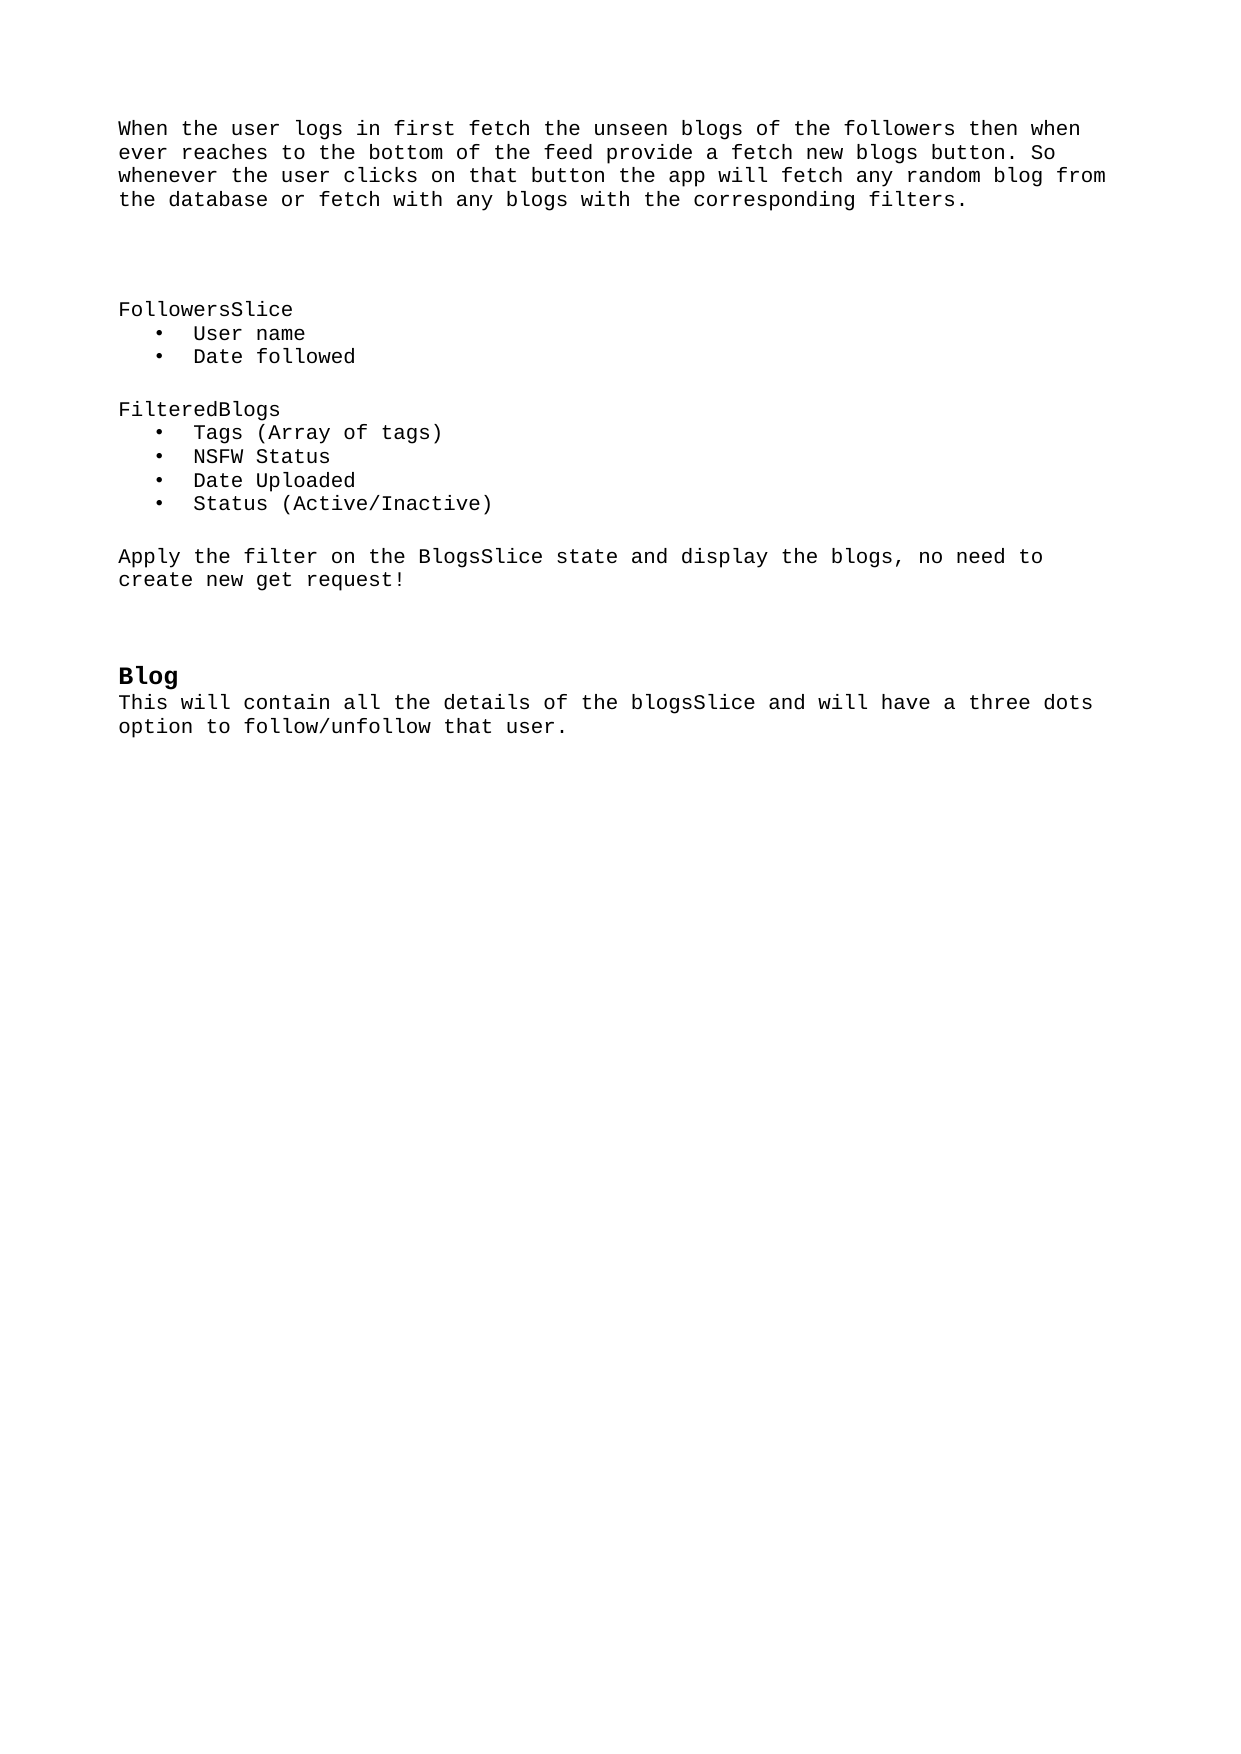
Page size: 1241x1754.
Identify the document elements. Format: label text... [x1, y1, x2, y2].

list Tags (Array of tags) [156, 422, 1122, 446]
list NSFW Status [156, 446, 1122, 469]
text FilteredBlogs [118, 399, 1122, 422]
list Status (Active/Inactive) [156, 493, 1122, 517]
text When the user logs in first fetch the unseen blogs of the followers then when ever reaches to the bottom of the feed provide a fetch new blogs button. So whenever the user clicks on that button the app will fetch any random blog from the database or fetch with any blogs with the corresponding filters. [118, 118, 1122, 213]
text FollowersSlice [118, 299, 1122, 323]
list User name [156, 323, 1122, 346]
text Apply the filter on the BlogsSlice state and display the blogs, no need to create new get request! [118, 546, 1122, 593]
text This will contain all the details of the blogsSlice and will have a three dots option to follow/unfollow that user. [118, 692, 1122, 739]
list Date followed [156, 346, 1122, 370]
list Date Uploaded [156, 469, 1122, 493]
text Blog [118, 664, 1122, 692]
